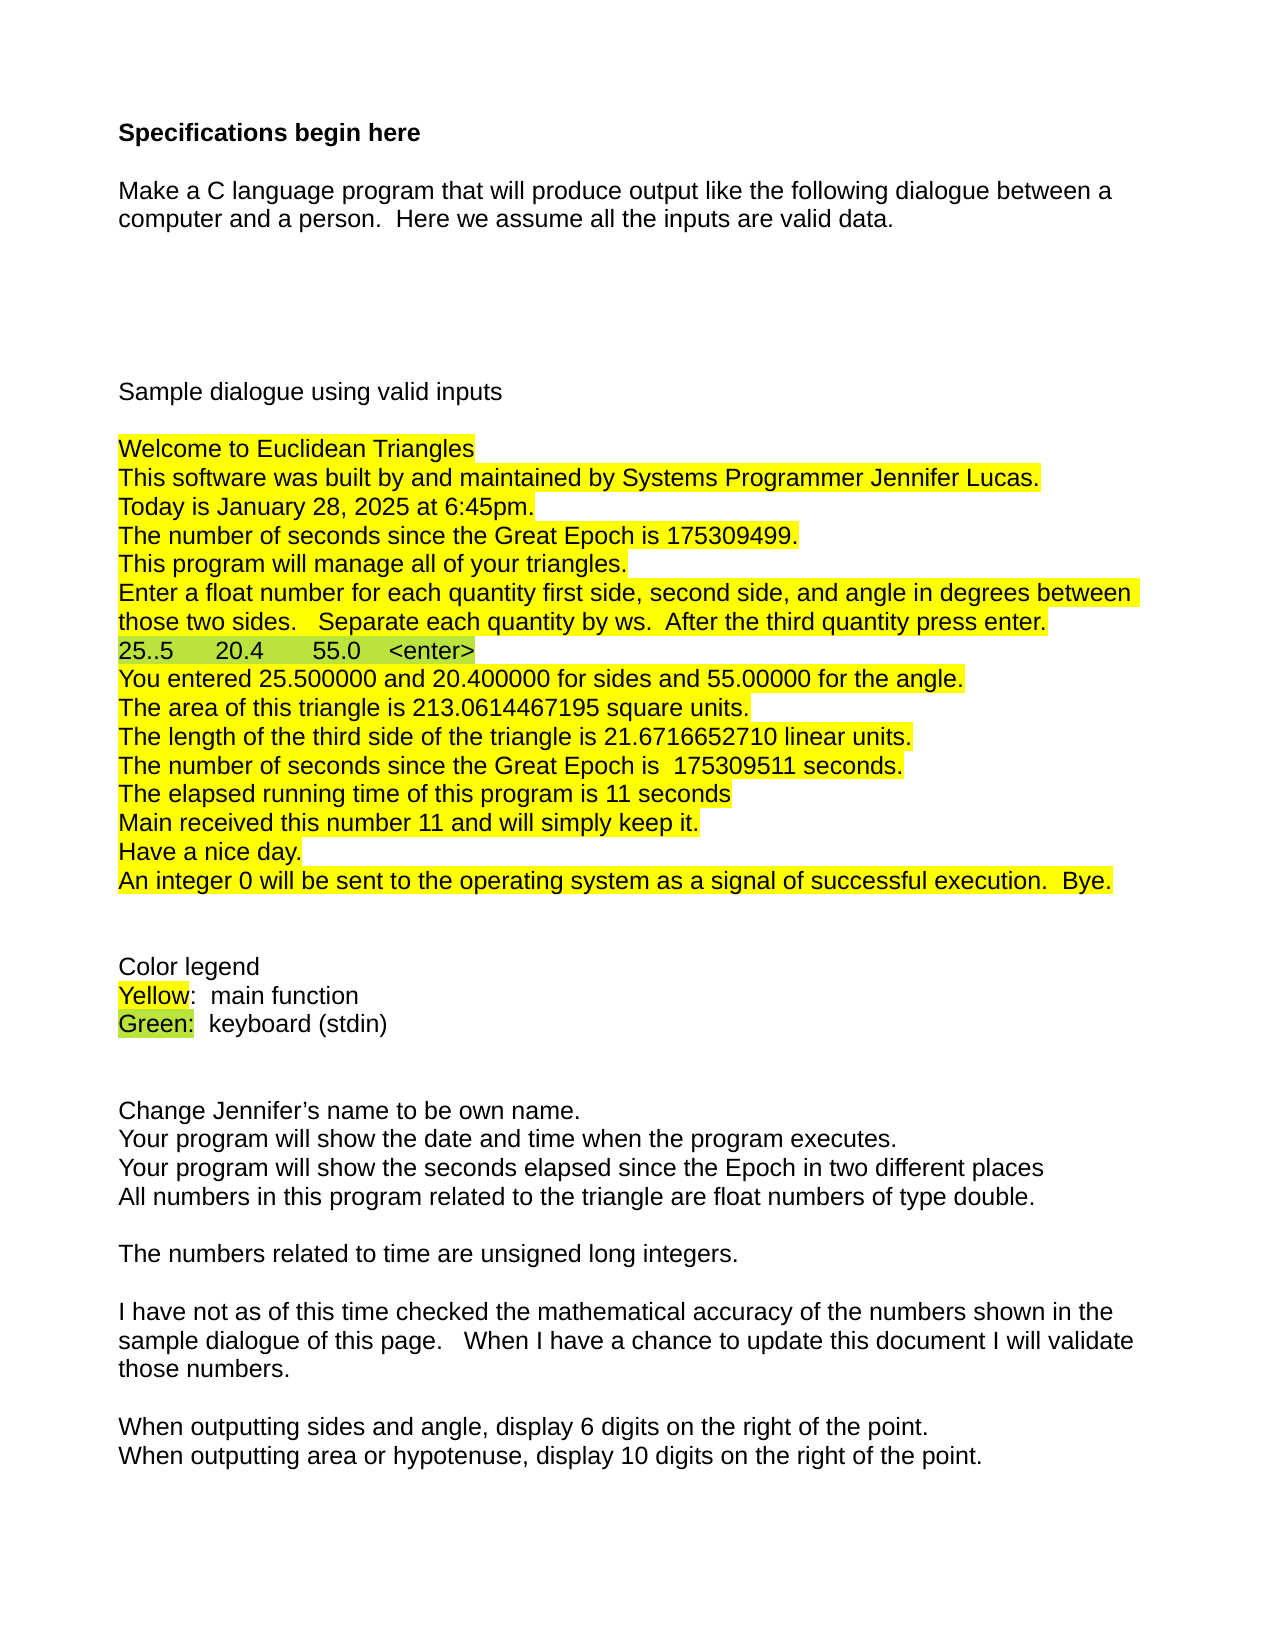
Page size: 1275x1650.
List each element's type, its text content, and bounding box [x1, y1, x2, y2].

text This program will manage all of your triangles. [118, 549, 1157, 578]
text Change Jennifer’s name to be own name. [118, 1096, 1157, 1124]
text Yellow: main function [118, 981, 1157, 1009]
text Green: keyboard (stdin) [118, 1009, 1157, 1038]
text Make a C language program that will produce output like the following dialogue between a computer and a person. Here we assume all the inputs are valid data. [118, 176, 1157, 233]
text Have a nice day. [118, 837, 1157, 866]
text The number of seconds since the Great Epoch is 175309499. [118, 521, 1157, 549]
text Main received this number 11 and will simply keep it. [118, 808, 1157, 837]
text Enter a float number for each quantity first side, second side, and angle in degrees between those two sides. Separate each quantity by ws. After the third quantity press enter. [118, 578, 1157, 636]
text This software was built by and maintained by Systems Programmer Jennifer Lucas. [118, 463, 1157, 492]
text Sample dialogue using valid inputs [118, 377, 1157, 406]
text The length of the third side of the triangle is 21.6716652710 linear units. [118, 722, 1157, 751]
text Welcome to Euclidean Triangles [118, 434, 1157, 463]
text Color legend [118, 952, 1157, 981]
text The number of seconds since the Great Epoch is 175309511 seconds. [118, 751, 1157, 779]
text Your program will show the date and time when the program executes. [118, 1124, 1157, 1153]
text An integer 0 will be sent to the operating system as a signal of successful execution. Bye. [118, 866, 1157, 894]
text The numbers related to time are unsigned long integers. [118, 1239, 1157, 1268]
text 25..5 20.4 55.0 <enter> [118, 636, 1157, 664]
text When outputting area or hypotenuse, display 10 digits on the right of the point. [118, 1441, 1157, 1469]
text Your program will show the seconds elapsed since the Epoch in two different places [118, 1153, 1157, 1182]
text Today is January 28, 2025 at 6:45pm. [118, 492, 1157, 521]
text When outputting sides and angle, display 6 digits on the right of the point. [118, 1412, 1157, 1441]
text The elapsed running time of this program is 11 seconds [118, 779, 1157, 808]
text Specifications begin here [118, 118, 1157, 147]
text All numbers in this program related to the triangle are float numbers of type double. [118, 1182, 1157, 1211]
text I have not as of this time checked the mathematical accuracy of the numbers shown in the sample dialogue of this page. When I have a chance to update this document I will validate those numbers. [118, 1297, 1157, 1383]
text You entered 25.500000 and 20.400000 for sides and 55.00000 for the angle. [118, 664, 1157, 693]
text The area of this triangle is 213.0614467195 square units. [118, 693, 1157, 722]
